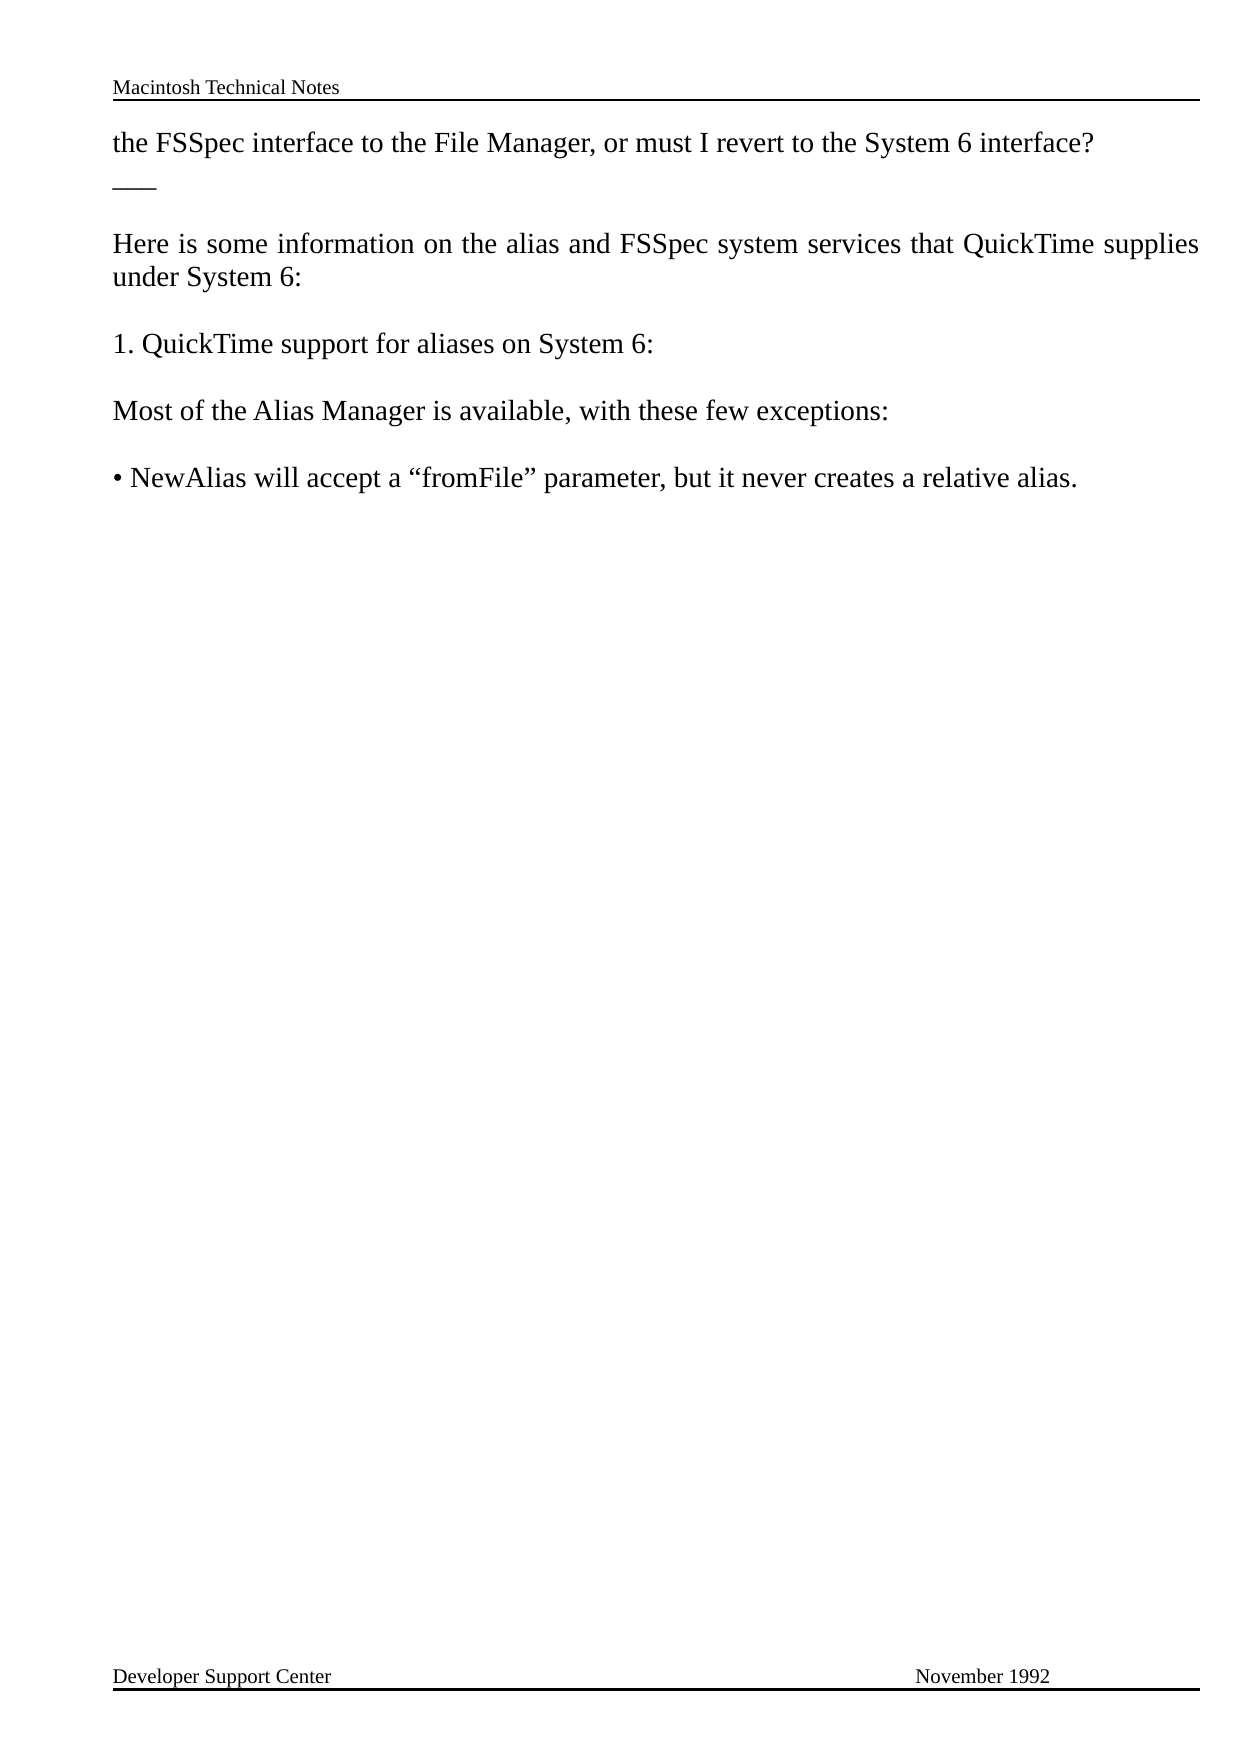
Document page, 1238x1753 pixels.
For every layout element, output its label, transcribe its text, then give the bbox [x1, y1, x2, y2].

text • NewAlias will accept a “fromFile” parameter, but it never creates a relative alias. [112, 461, 1200, 494]
text Here is some information on the alias and FSSpec system services that QuickTime supplies under System 6: [112, 226, 1200, 293]
text the FSSpec interface to the File Manager, or must I revert to the System 6 interface? [112, 125, 1200, 159]
text Most of the Alias Manager is available, with these few exceptions: [112, 393, 1200, 427]
text 1. QuickTime support for aliases on System 6: [112, 326, 1200, 360]
text ___ [112, 159, 1200, 192]
